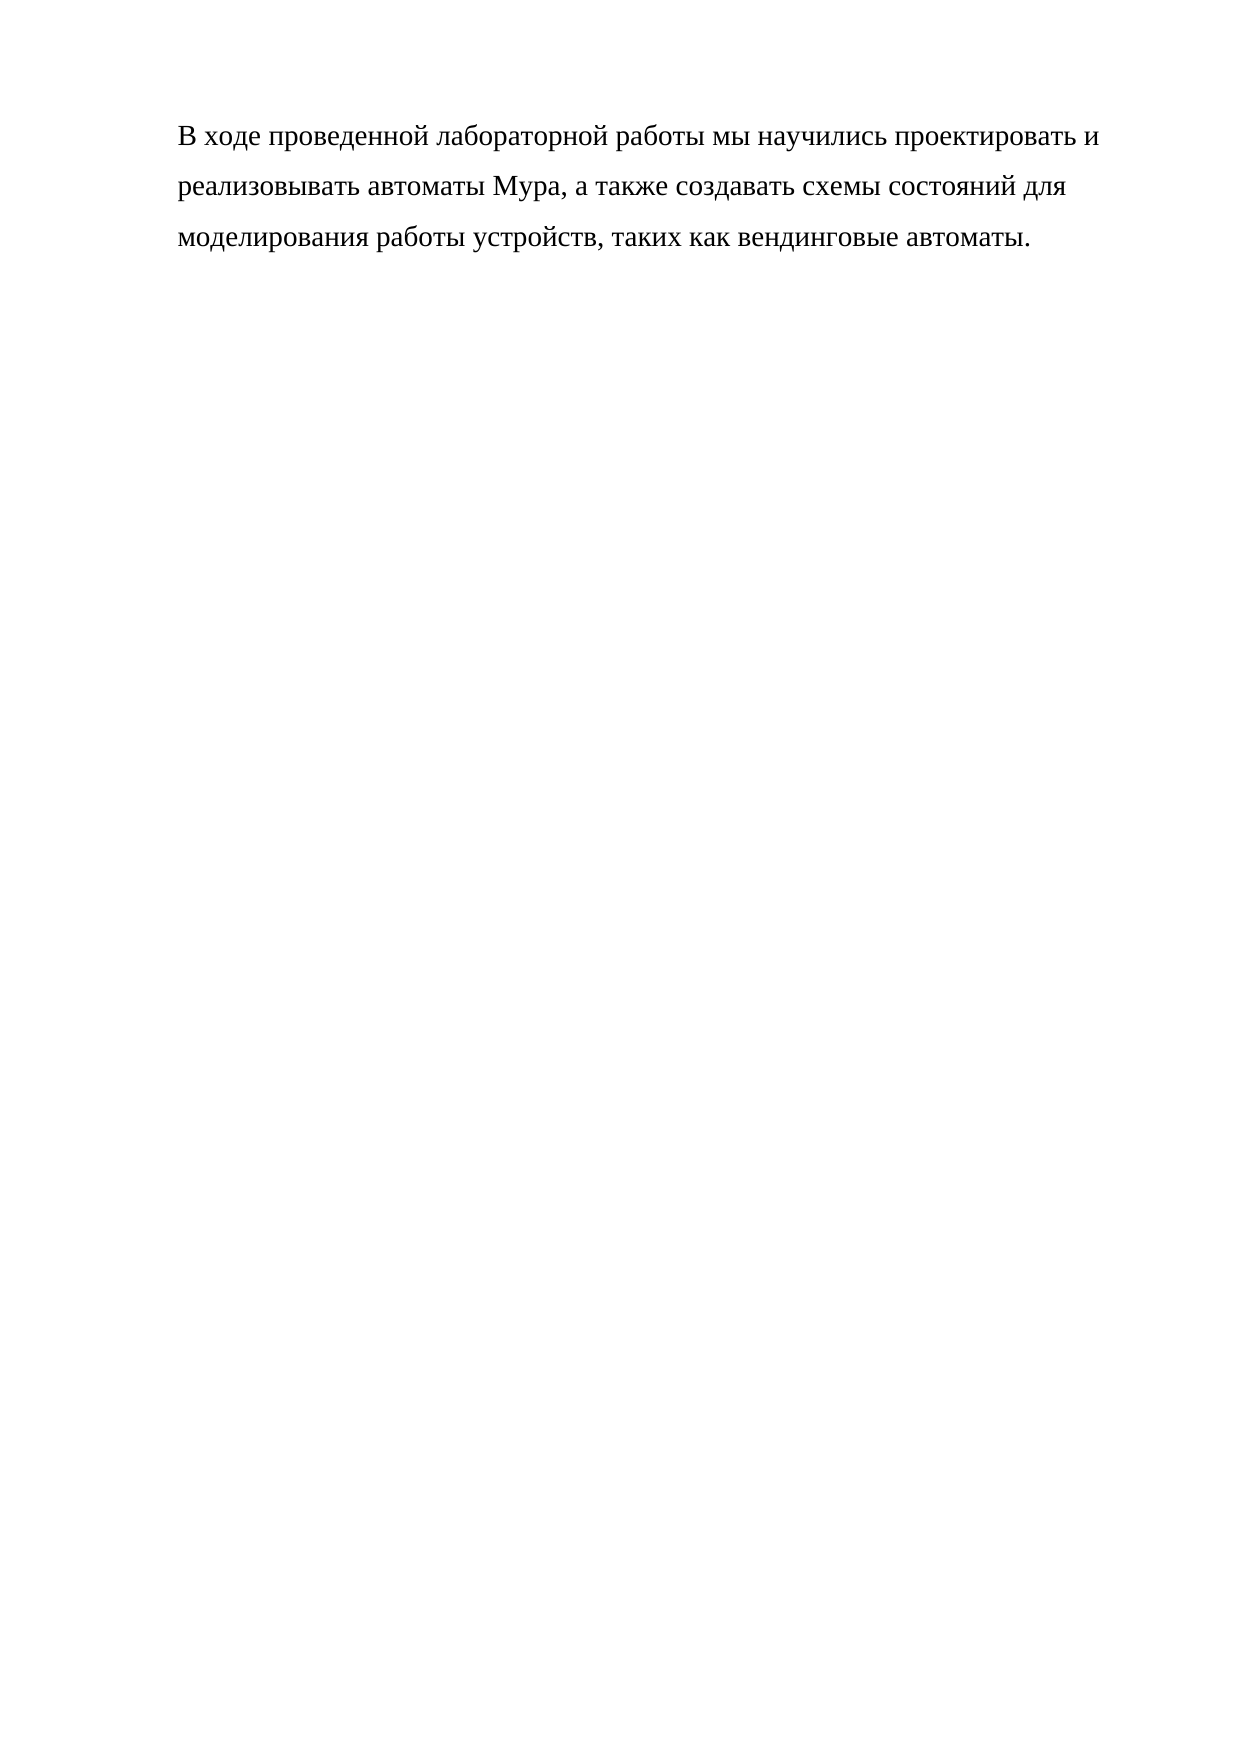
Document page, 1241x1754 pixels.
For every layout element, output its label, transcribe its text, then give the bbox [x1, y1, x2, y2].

text В ходе проведенной лабораторной работы мы научились проектировать и реализовывать автоматы Мура, а также создавать схемы состояний для моделирования работы устройств, таких как вендинговые автоматы. [177, 118, 1152, 252]
